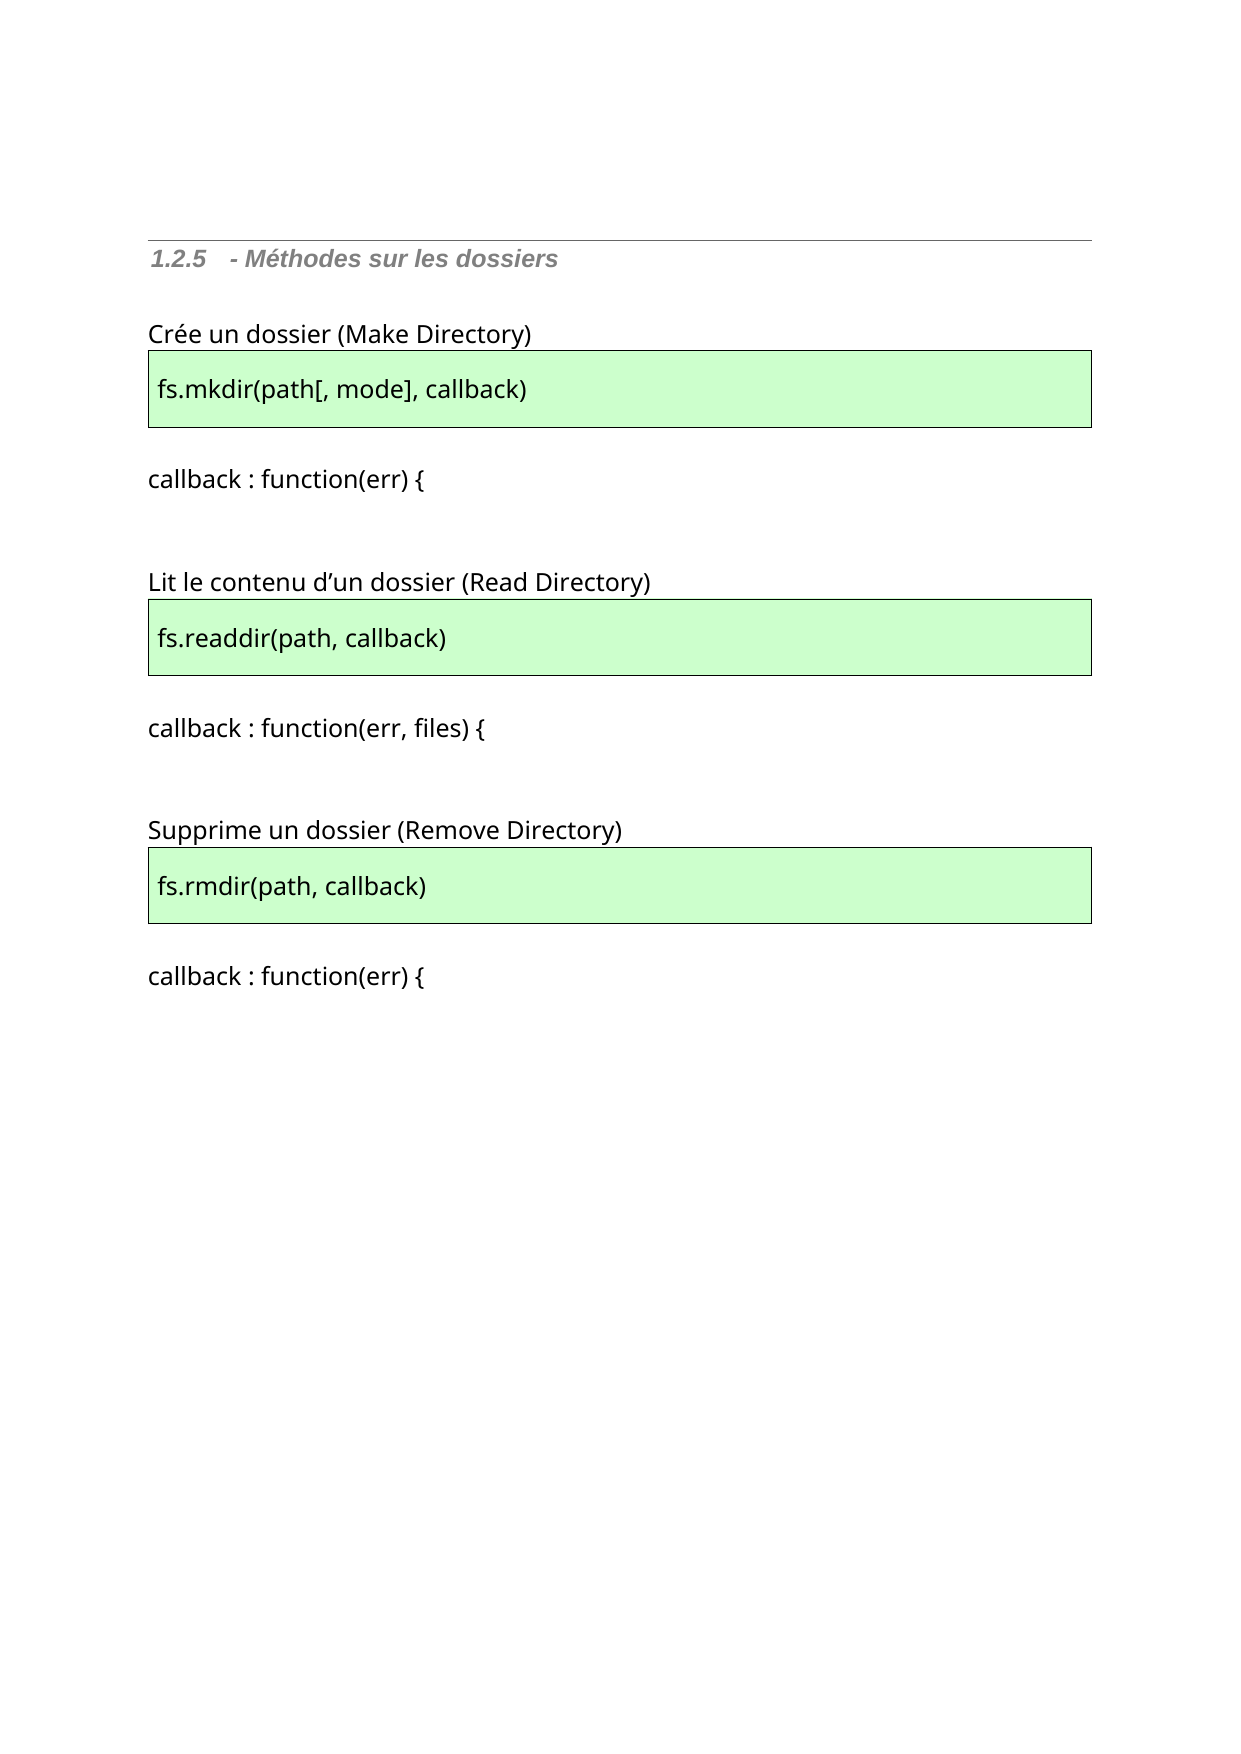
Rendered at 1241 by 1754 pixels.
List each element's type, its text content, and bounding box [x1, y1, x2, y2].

subtitle - Méthodes sur les dossiers [148, 241, 1092, 276]
text Crée un dossier (Make Directory) [148, 316, 1092, 350]
text Supprime un dossier (Remove Directory) [148, 812, 1092, 847]
text Lit le contenu d’un dossier (Read Directory) [148, 564, 1092, 598]
text fs.mkdir(path[, mode], callback) [149, 351, 1091, 427]
text callback : function(err) { [148, 958, 1092, 992]
text callback : function(err) { [148, 462, 1092, 496]
text fs.rmdir(path, callback) [149, 848, 1091, 923]
text fs.readdir(path, callback) [149, 600, 1091, 675]
text callback : function(err, files) { [148, 710, 1092, 744]
